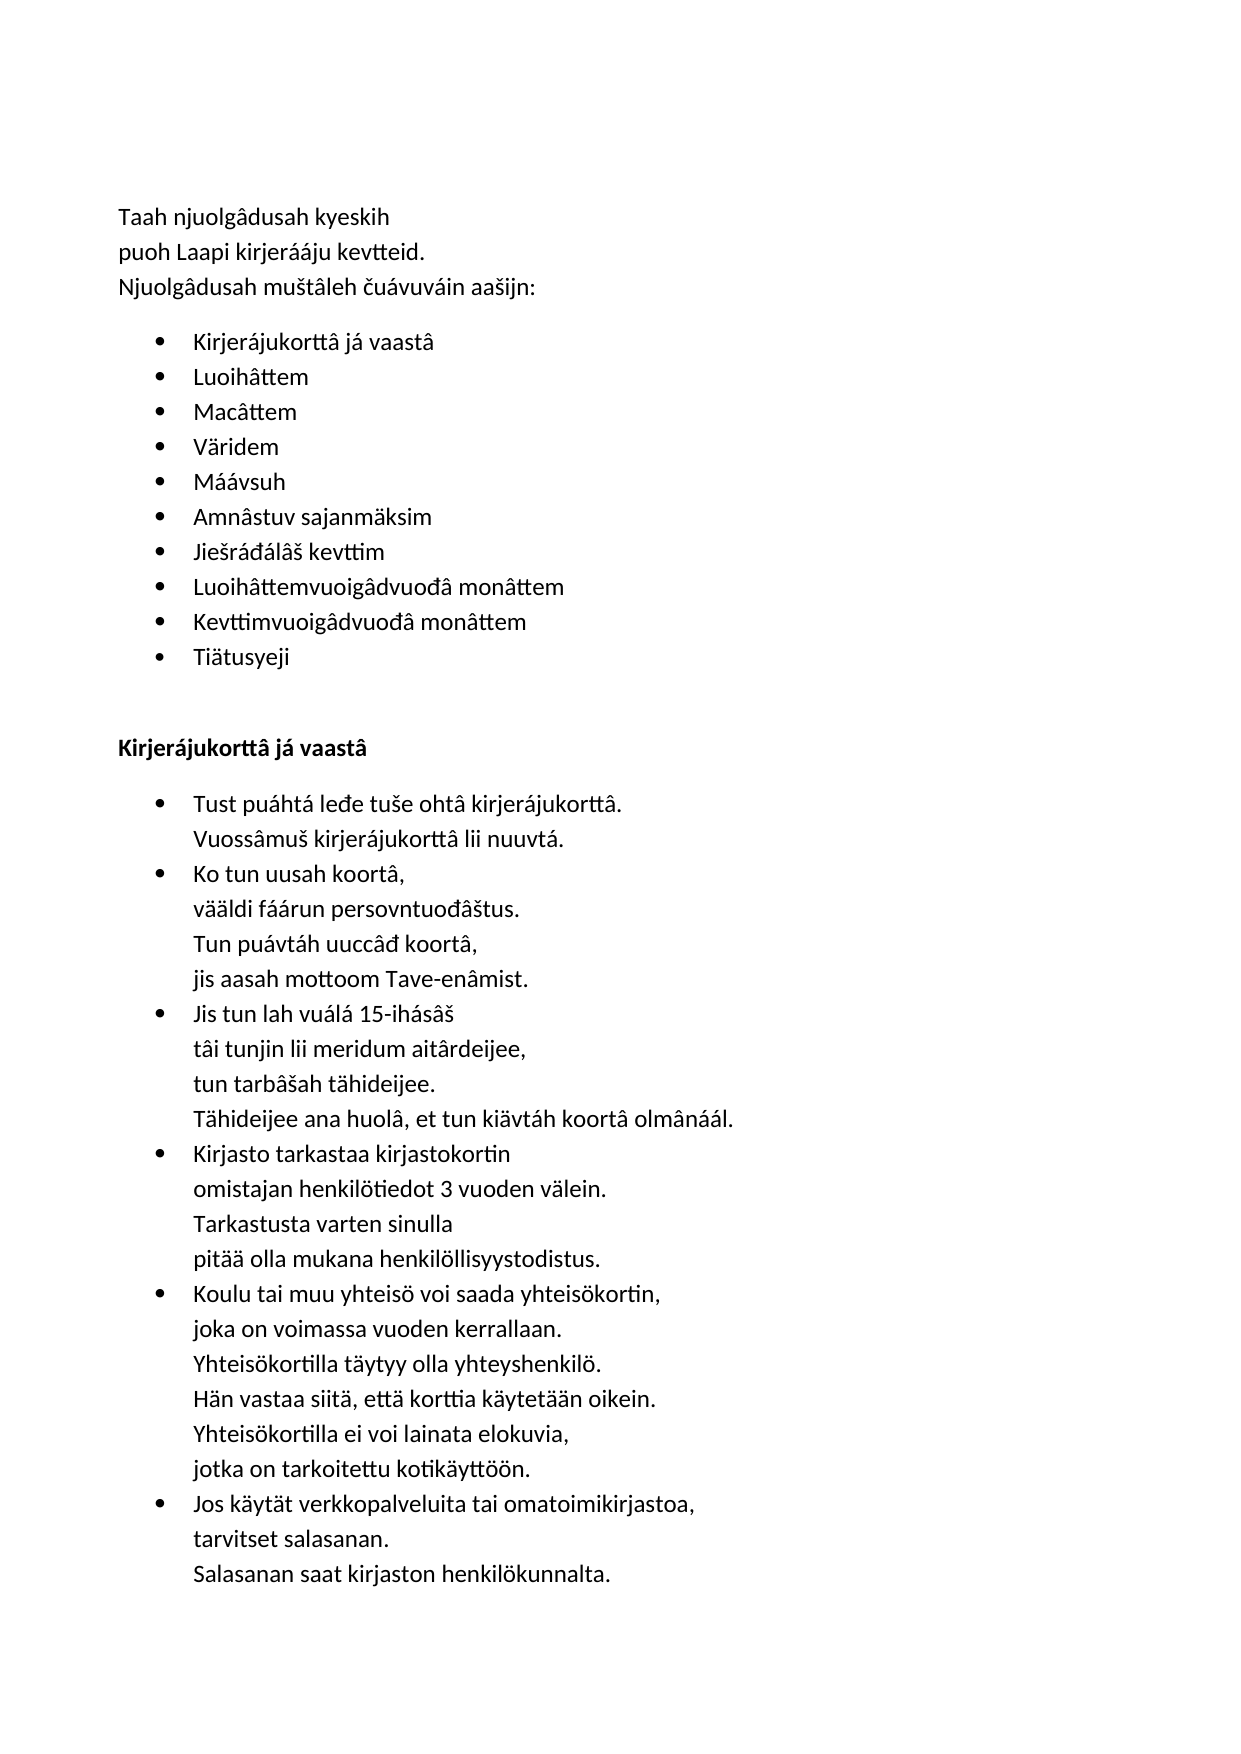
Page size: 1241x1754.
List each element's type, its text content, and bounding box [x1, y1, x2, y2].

list Kirjerájukorttâ já vaastâ [156, 326, 1122, 357]
list Luoihâttemvuoigâdvuođâ monâttem [156, 571, 1122, 602]
list Kirjasto tarkastaa kirjastokortin omistajan henkilötiedot 3 vuoden välein. Tarkastusta varten sinulla pitää olla mukana henkilöllisyystodistus. [156, 1138, 1122, 1274]
list Macâttem [156, 396, 1122, 427]
list Jiešráđálâš kevttim [156, 536, 1122, 567]
list Kevttimvuoigâdvuođâ monâttem [156, 606, 1122, 637]
list Jis tun lah vuálá 15-ihásâš tâi tunjin lii meridum aitârdeijee, tun tarbâšah tähideijee. Tähideijee ana huolâ, et tun kiävtáh koortâ olmânáál. [156, 998, 1122, 1134]
list Koulu tai muu yhteisö voi saada yhteisökortin, joka on voimassa vuoden kerrallaan. Yhteisökortilla täytyy olla yhteyshenkilö. Hän vastaa siitä, että korttia käytetään oikein. Yhteisökortilla ei voi lainata elokuvia, jotka on tarkoitettu kotikäyttöön. [156, 1278, 1122, 1484]
text Kirjerájukorttâ já vaastâ [118, 732, 1122, 763]
list Luoihâttem [156, 361, 1122, 392]
list Väridem [156, 431, 1122, 462]
list Jos käytät verkkopalveluita tai omatoimikirjastoa, tarvitset salasanan. Salasanan saat kirjaston henkilökunnalta. [156, 1488, 1122, 1589]
text Taah njuolgâdusah kyeskih puoh Laapi kirjerááju kevtteid. Njuolgâdusah muštâleh čuávuváin aašijn: [118, 201, 1122, 301]
list Tust puáhtá leđe tuše ohtâ kirjerájukorttâ. Vuossâmuš kirjerájukorttâ lii nuuvtá. [156, 788, 1122, 854]
list Ko tun uusah koortâ, vääldi fáárun persovntuođâštus. Tun puávtáh uuccâđ koortâ, jis aasah mottoom Tave-enâmist. [156, 858, 1122, 994]
list Tiätusyeji [156, 641, 1122, 672]
list Amnâstuv sajanmäksim [156, 501, 1122, 532]
list Máávsuh [156, 466, 1122, 497]
